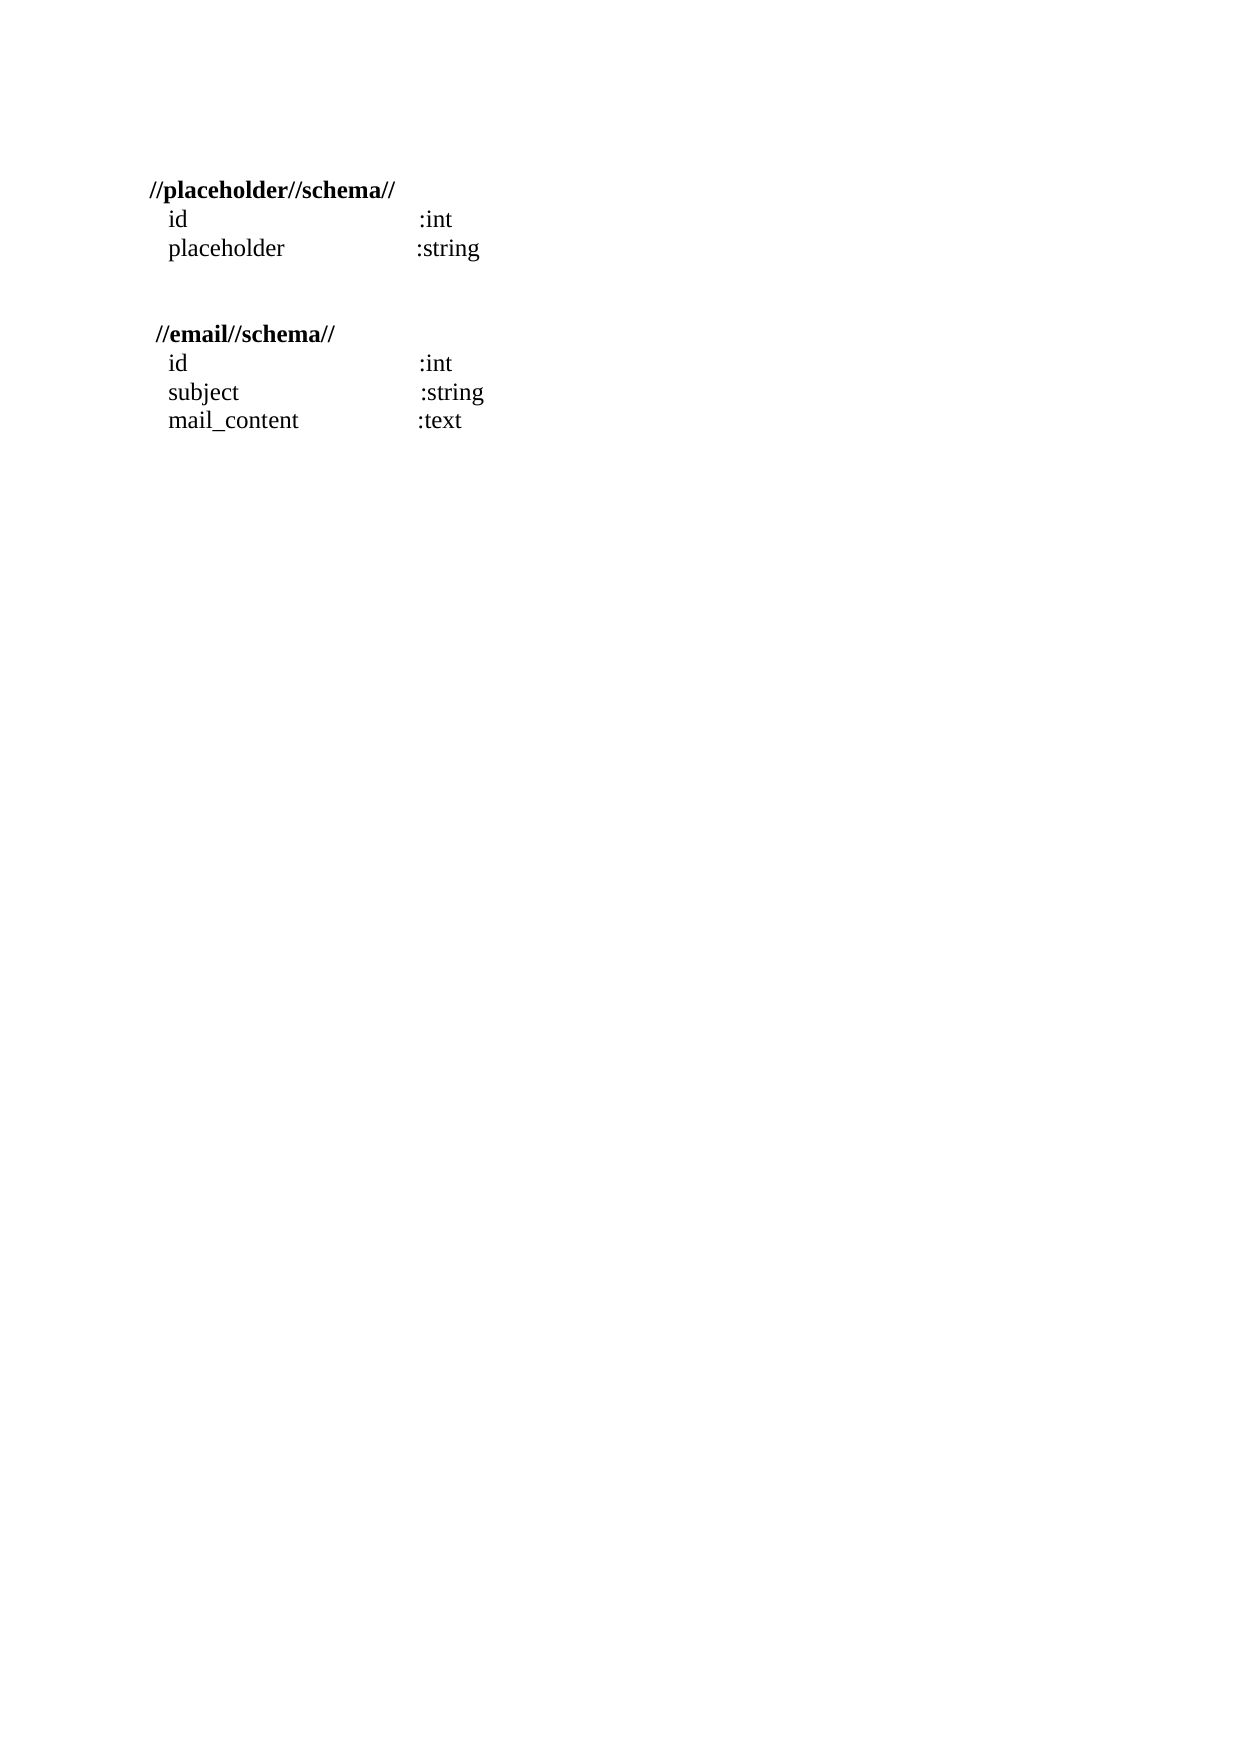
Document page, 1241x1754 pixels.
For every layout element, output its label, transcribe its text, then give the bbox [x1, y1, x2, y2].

text mail_content :text [118, 406, 1122, 434]
text //email//schema// [118, 319, 1122, 348]
text id :int [118, 204, 1122, 233]
text id :int [118, 348, 1122, 377]
text placeholder :string [118, 233, 1122, 262]
text subject :string [118, 377, 1122, 406]
text //placeholder//schema// [118, 176, 1122, 204]
